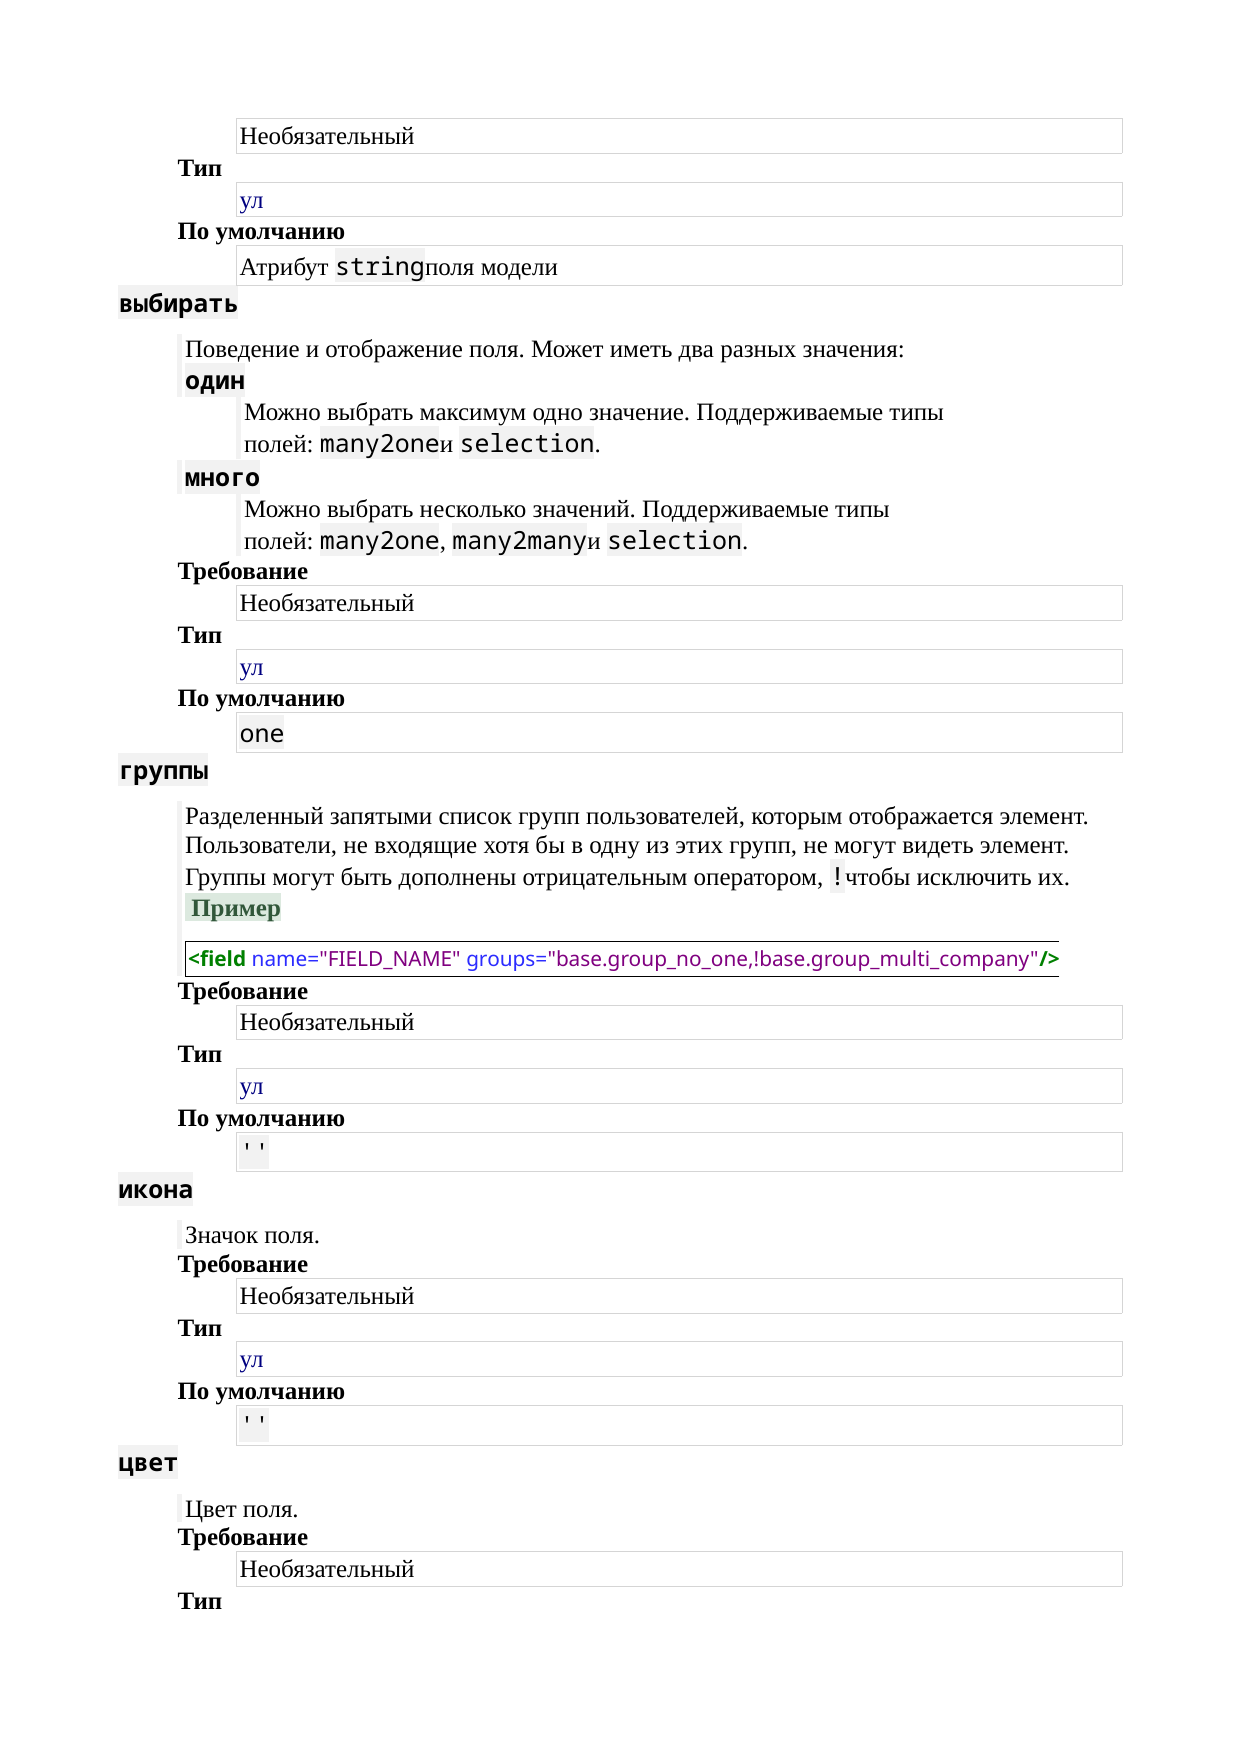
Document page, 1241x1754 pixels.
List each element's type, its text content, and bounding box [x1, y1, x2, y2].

list Необязательный [237, 119, 1122, 153]
list Значок поля. [182, 1220, 1122, 1249]
subtitle Требование [177, 1249, 1122, 1278]
list Атрибут stringполя модели [237, 246, 1122, 285]
list Можно выбрать максимум одно значение. Поддерживаемые типы полей: many2oneи selection. [241, 397, 1122, 459]
list '' [237, 1406, 1122, 1445]
subtitle Тип [177, 1039, 1122, 1068]
subtitle выбирать [118, 285, 1122, 319]
subtitle Тип [177, 1313, 1122, 1341]
subtitle много [177, 459, 1122, 494]
subtitle Требование [177, 976, 1122, 1004]
list Необязательный [237, 1279, 1122, 1313]
subtitle По умолчанию [177, 1103, 1122, 1132]
text <field name="FIELD_NAME" groups="base.group_no_one,!base.group_multi_company"/> [186, 941, 1122, 976]
text Пример [182, 893, 1122, 921]
list '' [237, 1133, 1122, 1171]
subtitle Требование [177, 1522, 1122, 1551]
subtitle По умолчанию [177, 1376, 1122, 1405]
subtitle Тип [177, 620, 1122, 649]
list ул [237, 1342, 1122, 1376]
subtitle икона [118, 1172, 1122, 1206]
list Можно выбрать несколько значений. Поддерживаемые типы полей: many2one, many2manyи selection. [241, 494, 1122, 556]
subtitle один [182, 363, 1122, 397]
list Разделенный запятыми список групп пользователей, которым отображается элемент. Пользователи, не входящие хотя бы в одну из этих групп, не могут видеть элемент. Группы могут быть дополнены отрицательным оператором, !чтобы исключить их. [182, 801, 1122, 893]
subtitle группы [118, 752, 1122, 786]
list Цвет поля. [182, 1494, 1122, 1522]
list Необязательный [237, 1552, 1122, 1586]
list ул [237, 650, 1122, 683]
subtitle По умолчанию [177, 216, 1122, 245]
subtitle Требование [177, 556, 1122, 585]
subtitle Тип [177, 1586, 1122, 1615]
list one [237, 713, 1122, 752]
list Необязательный [237, 1006, 1122, 1039]
list ул [237, 1069, 1122, 1103]
subtitle По умолчанию [177, 683, 1122, 712]
list ул [237, 183, 1122, 216]
subtitle Тип [177, 153, 1122, 182]
list Необязательный [237, 586, 1122, 620]
list Поведение и отображение поля. Может иметь два разных значения: [182, 334, 1122, 363]
subtitle цвет [118, 1445, 1122, 1479]
